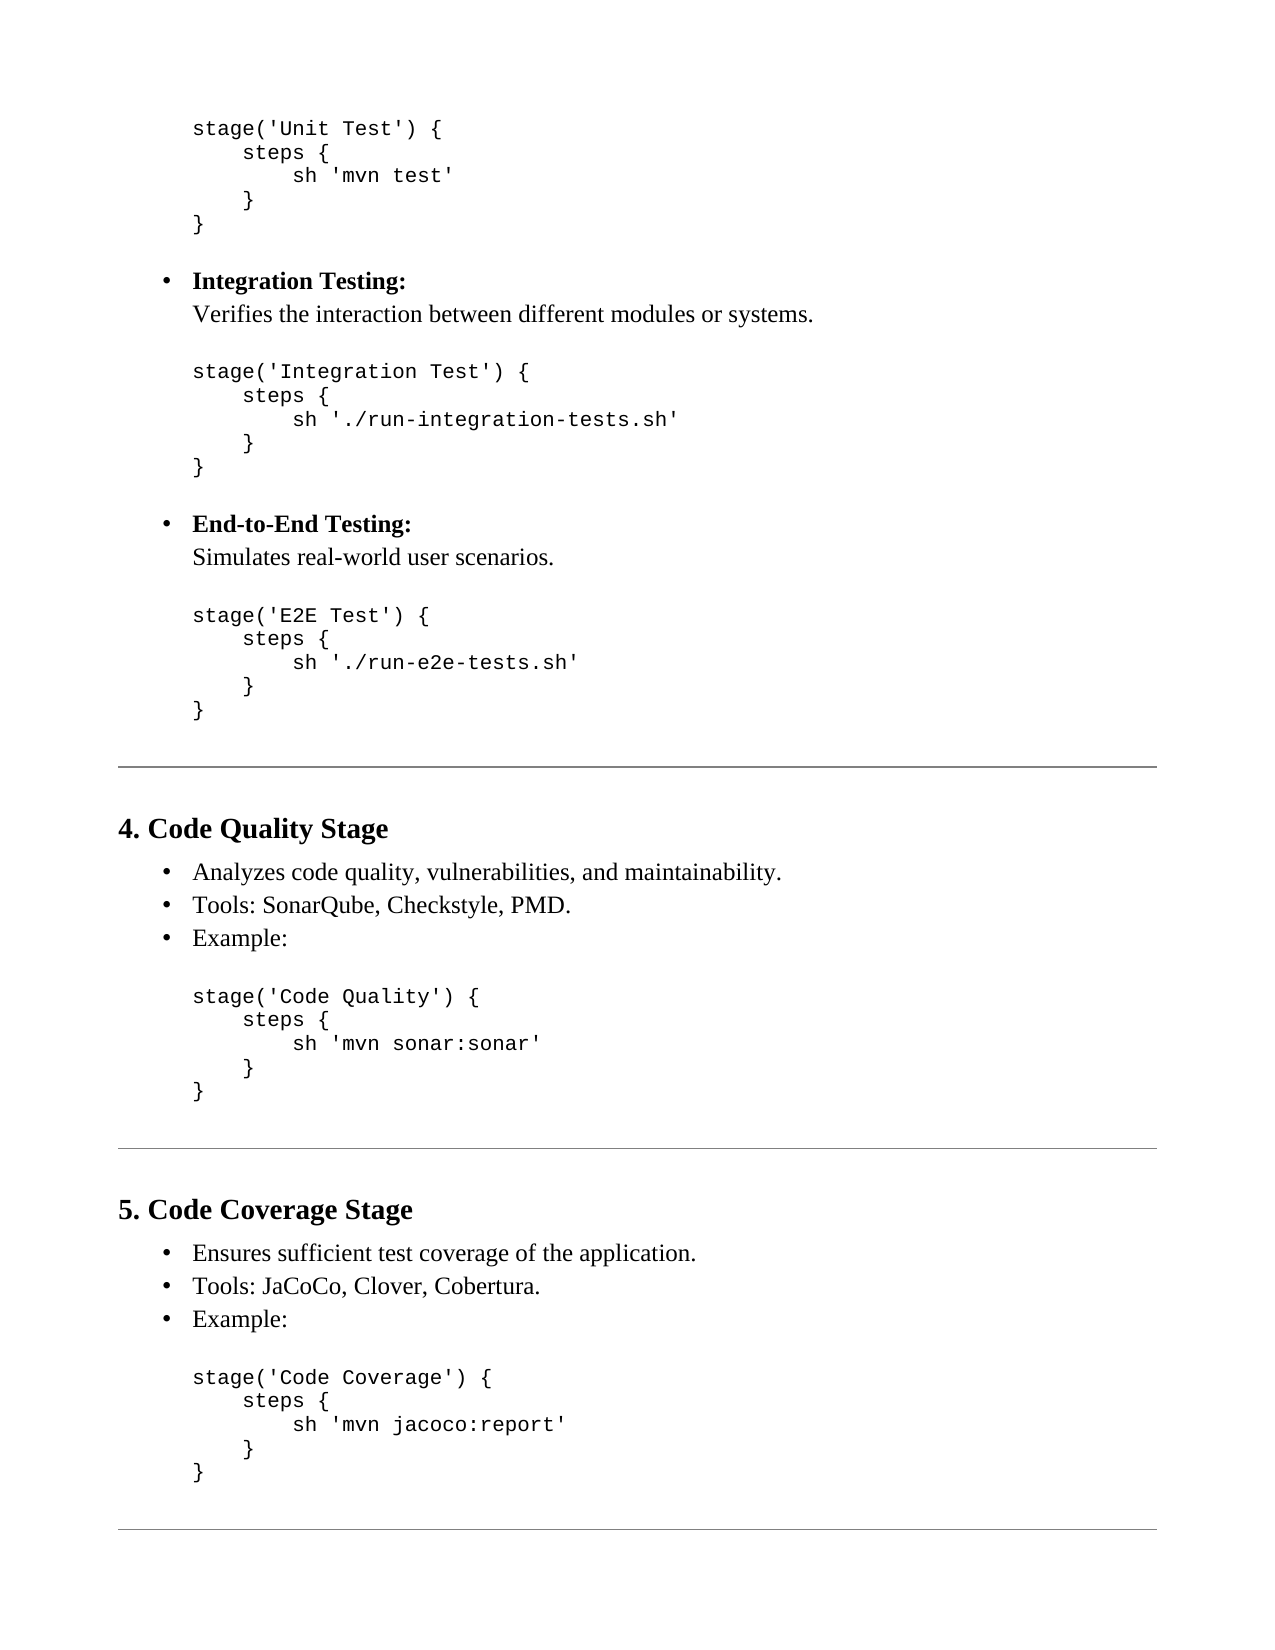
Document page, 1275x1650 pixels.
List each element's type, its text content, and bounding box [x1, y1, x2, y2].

list stage('Code Coverage') { [162, 1367, 1157, 1391]
list End-to-End Testing: Simulates real-world user scenarios. [162, 509, 1157, 571]
list stage('Unit Test') { [162, 118, 1157, 142]
list stage('Code Quality') { [162, 986, 1157, 1009]
list sh './run-e2e-tests.sh' [162, 652, 1157, 676]
list } [162, 1461, 1157, 1485]
list Tools: SonarQube, Checkstyle, PMD. [162, 890, 1157, 919]
list Example: [162, 1304, 1157, 1333]
list stage('Integration Test') { [162, 361, 1157, 385]
list Integration Testing: Verifies the interaction between different modules or systems. [162, 266, 1157, 328]
list steps { [162, 142, 1157, 165]
list } [162, 456, 1157, 479]
subtitle 5. Code Coverage Stage [118, 1192, 1157, 1226]
list } [162, 1438, 1157, 1461]
list } [162, 432, 1157, 456]
list Analyzes code quality, vulnerabilities, and maintainability. [162, 857, 1157, 886]
subtitle 4. Code Quality Stage [118, 811, 1157, 845]
list sh 'mvn jacoco:report' [162, 1414, 1157, 1438]
list Example: [162, 923, 1157, 952]
list } [162, 189, 1157, 213]
list } [162, 1080, 1157, 1104]
list stage('E2E Test') { [162, 604, 1157, 628]
list steps { [162, 385, 1157, 409]
list sh 'mvn sonar:sonar' [162, 1033, 1157, 1057]
list sh './run-integration-tests.sh' [162, 409, 1157, 432]
list steps { [162, 1391, 1157, 1414]
list } [162, 699, 1157, 723]
list } [162, 213, 1157, 236]
list } [162, 676, 1157, 699]
list Tools: JaCoCo, Clover, Cobertura. [162, 1271, 1157, 1300]
list steps { [162, 628, 1157, 652]
list steps { [162, 1009, 1157, 1033]
list sh 'mvn test' [162, 165, 1157, 189]
list } [162, 1057, 1157, 1080]
list Ensures sufficient test coverage of the application. [162, 1238, 1157, 1267]
